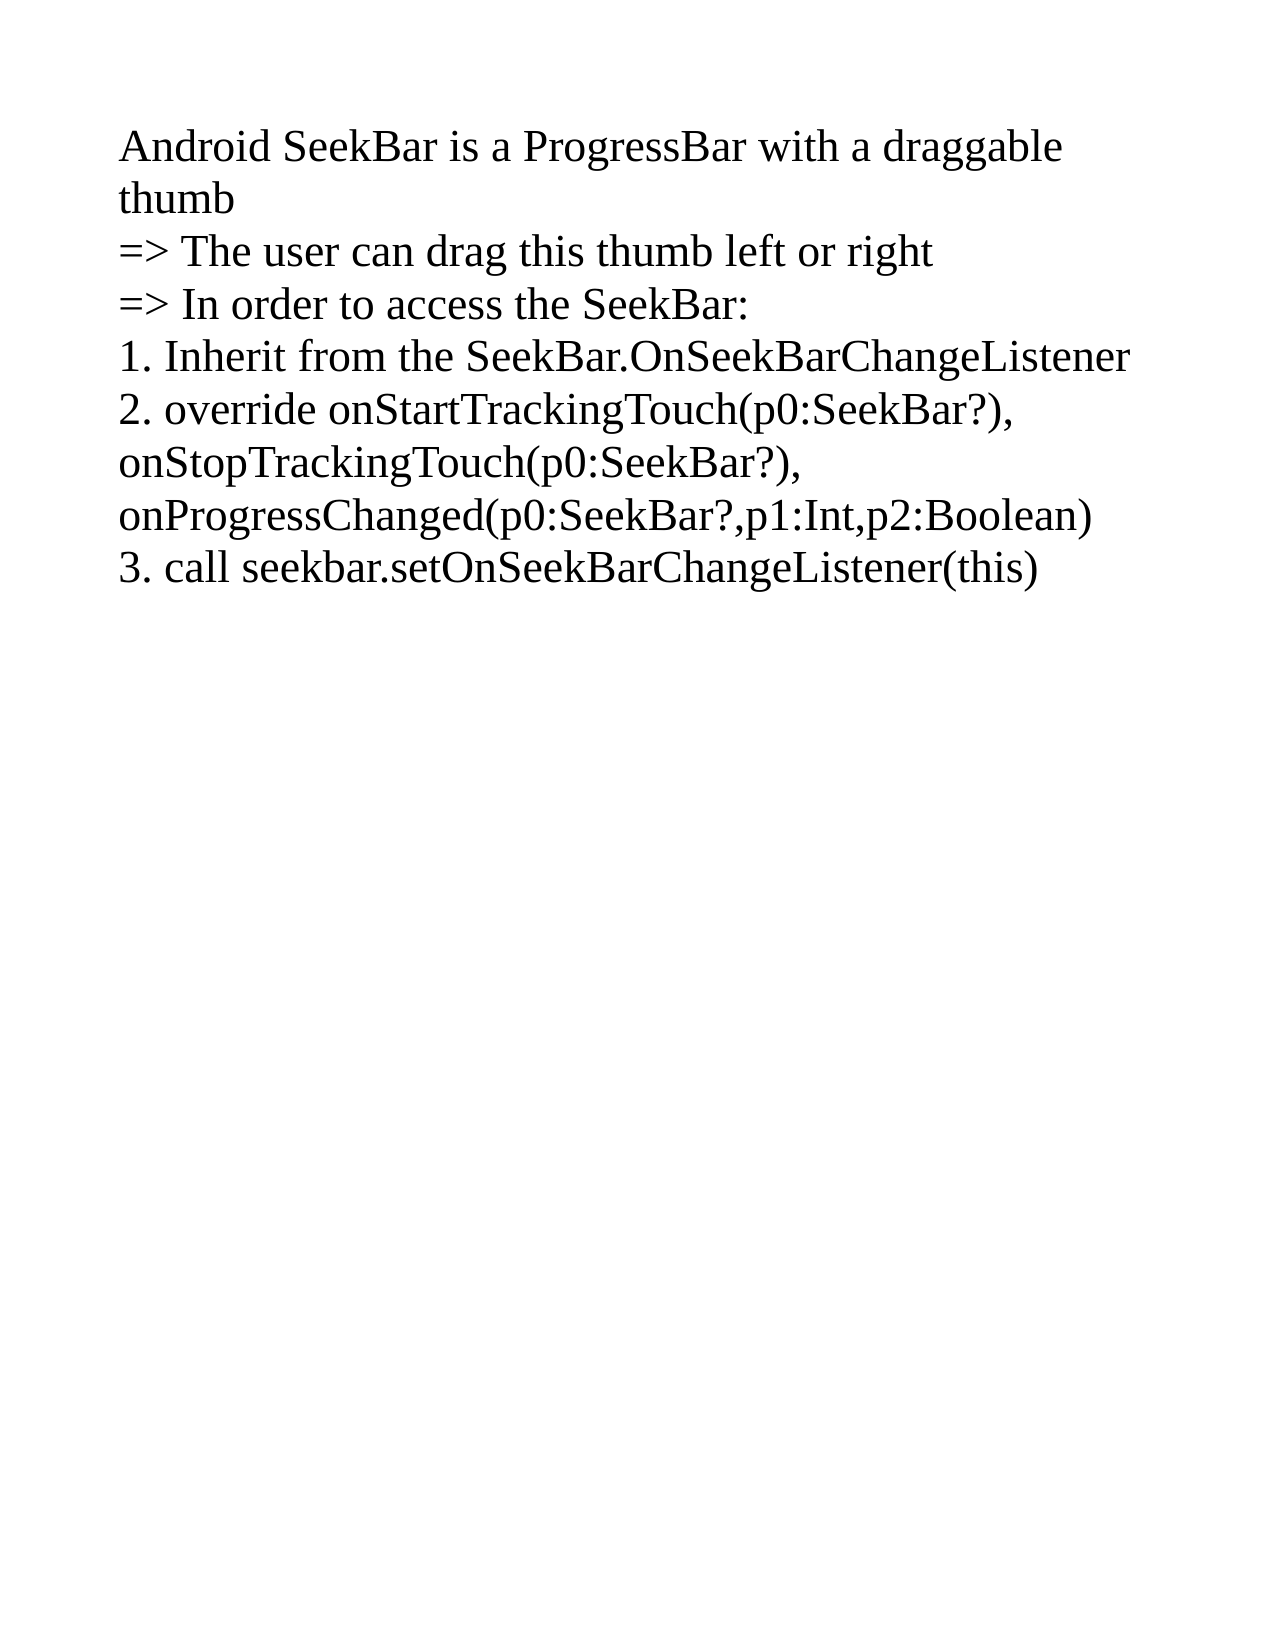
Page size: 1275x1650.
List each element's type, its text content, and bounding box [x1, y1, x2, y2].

text Android SeekBar is a ProgressBar with a draggable thumb [118, 118, 1157, 223]
text 2. override onStartTrackingTouch(p0:SeekBar?), onStopTrackingTouch(p0:SeekBar?), onProgressChanged(p0:SeekBar?,p1:Int,p2:Boolean) [118, 382, 1157, 540]
text => The user can drag this thumb left or right [118, 223, 1157, 276]
text => In order to access the SeekBar: [118, 276, 1157, 329]
text 3. call seekbar.setOnSeekBarChangeListener(this) [118, 540, 1157, 592]
text 1. Inherit from the SeekBar.OnSeekBarChangeListener [118, 329, 1157, 382]
